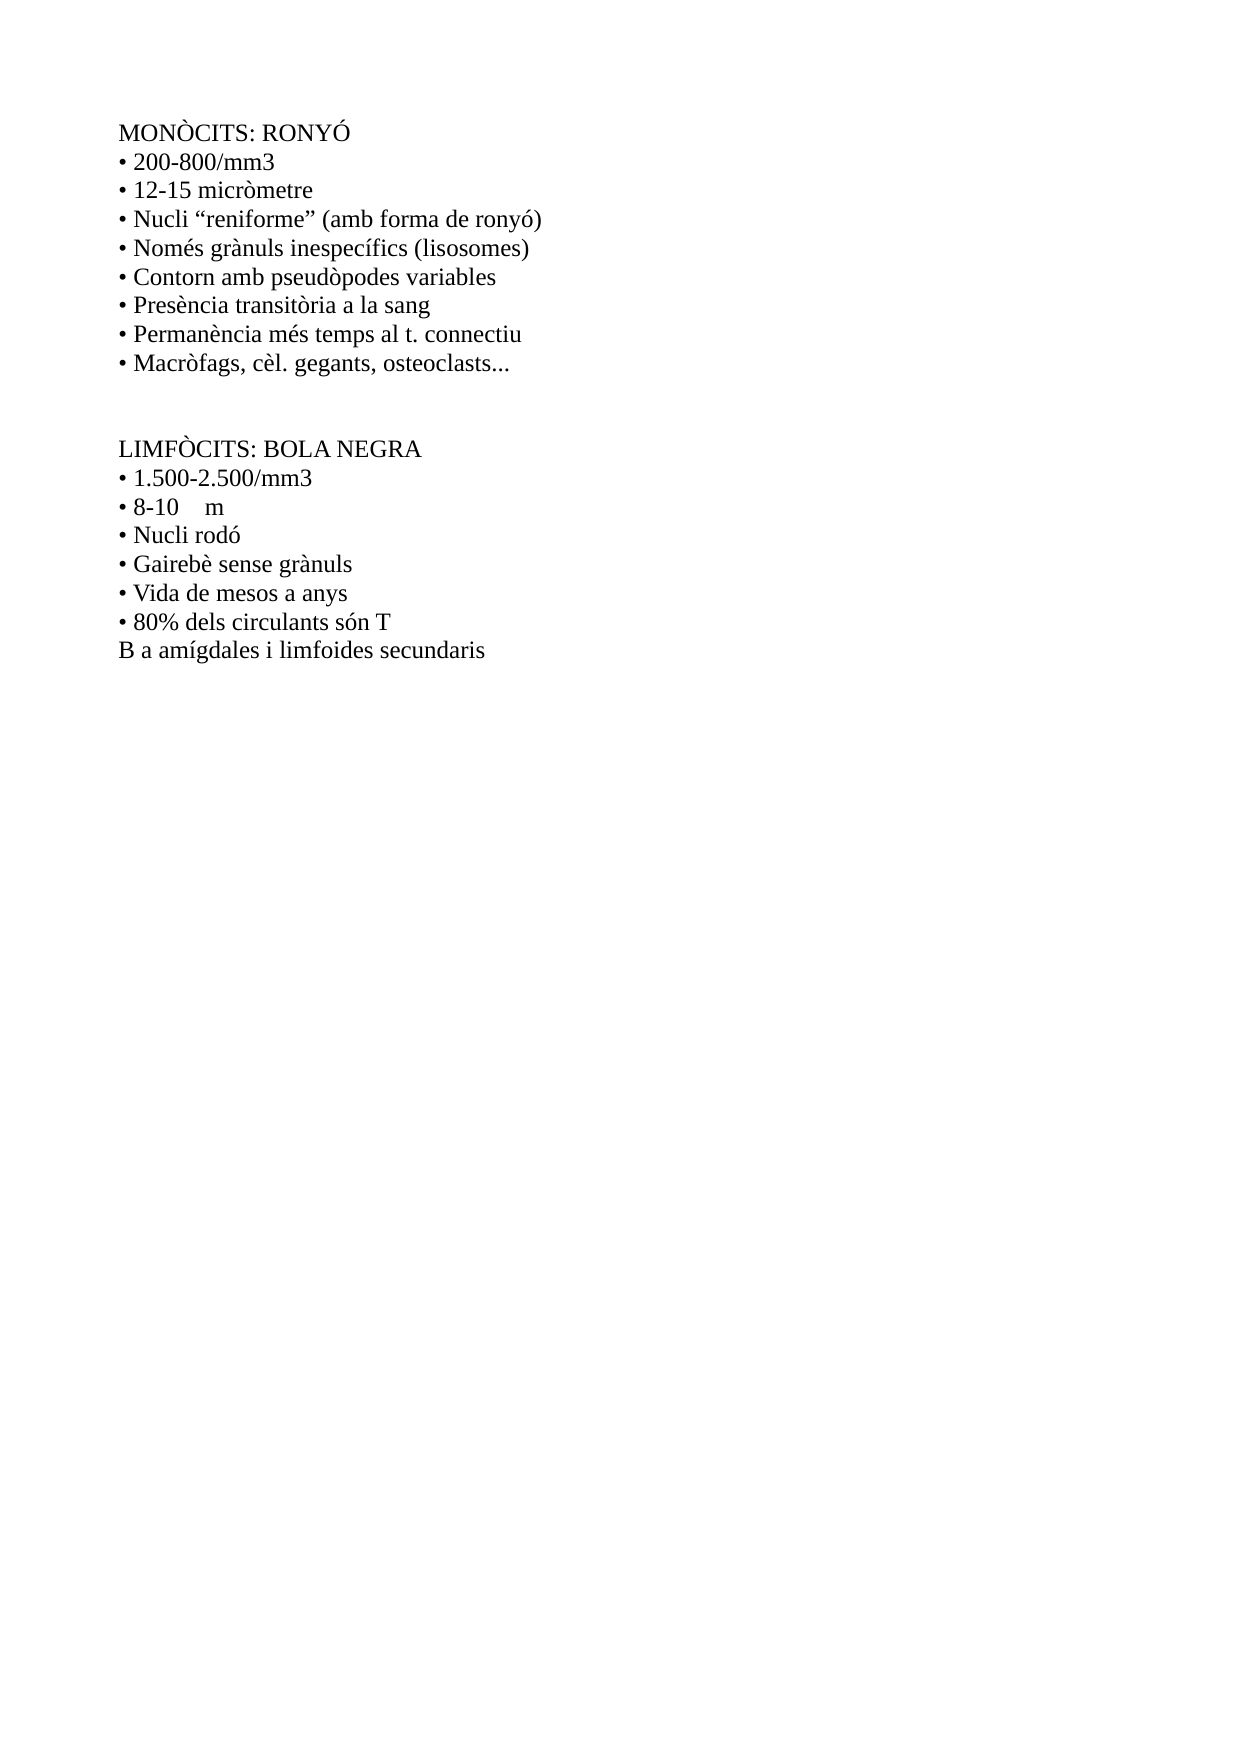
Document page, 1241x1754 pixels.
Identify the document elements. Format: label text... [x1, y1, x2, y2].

text • Permanència més temps al t. connectiu [118, 319, 1122, 348]
text LIMFÒCITS: BOLA NEGRA [118, 434, 1122, 463]
text • 8-10 m [118, 492, 1122, 521]
text • Contorn amb pseudòpodes variables [118, 262, 1122, 291]
text • Només grànuls inespecífics (lisosomes) [118, 233, 1122, 262]
text • Macròfags, cèl. gegants, osteoclasts... [118, 348, 1122, 377]
text MONÒCITS: RONYÓ [118, 118, 1122, 147]
text B a amígdales i limfoides secundaris [118, 636, 1122, 664]
text • Vida de mesos a anys [118, 578, 1122, 607]
text • Gairebè sense grànuls [118, 549, 1122, 578]
text • Presència transitòria a la sang [118, 291, 1122, 319]
text • Nucli “reniforme” (amb forma de ronyó) [118, 204, 1122, 233]
text • 12-15 micròmetre [118, 176, 1122, 204]
text • 80% dels circulants són T [118, 607, 1122, 636]
text • 200-800/mm3 [118, 147, 1122, 176]
text • Nucli rodó [118, 521, 1122, 549]
text • 1.500-2.500/mm3 [118, 463, 1122, 492]
